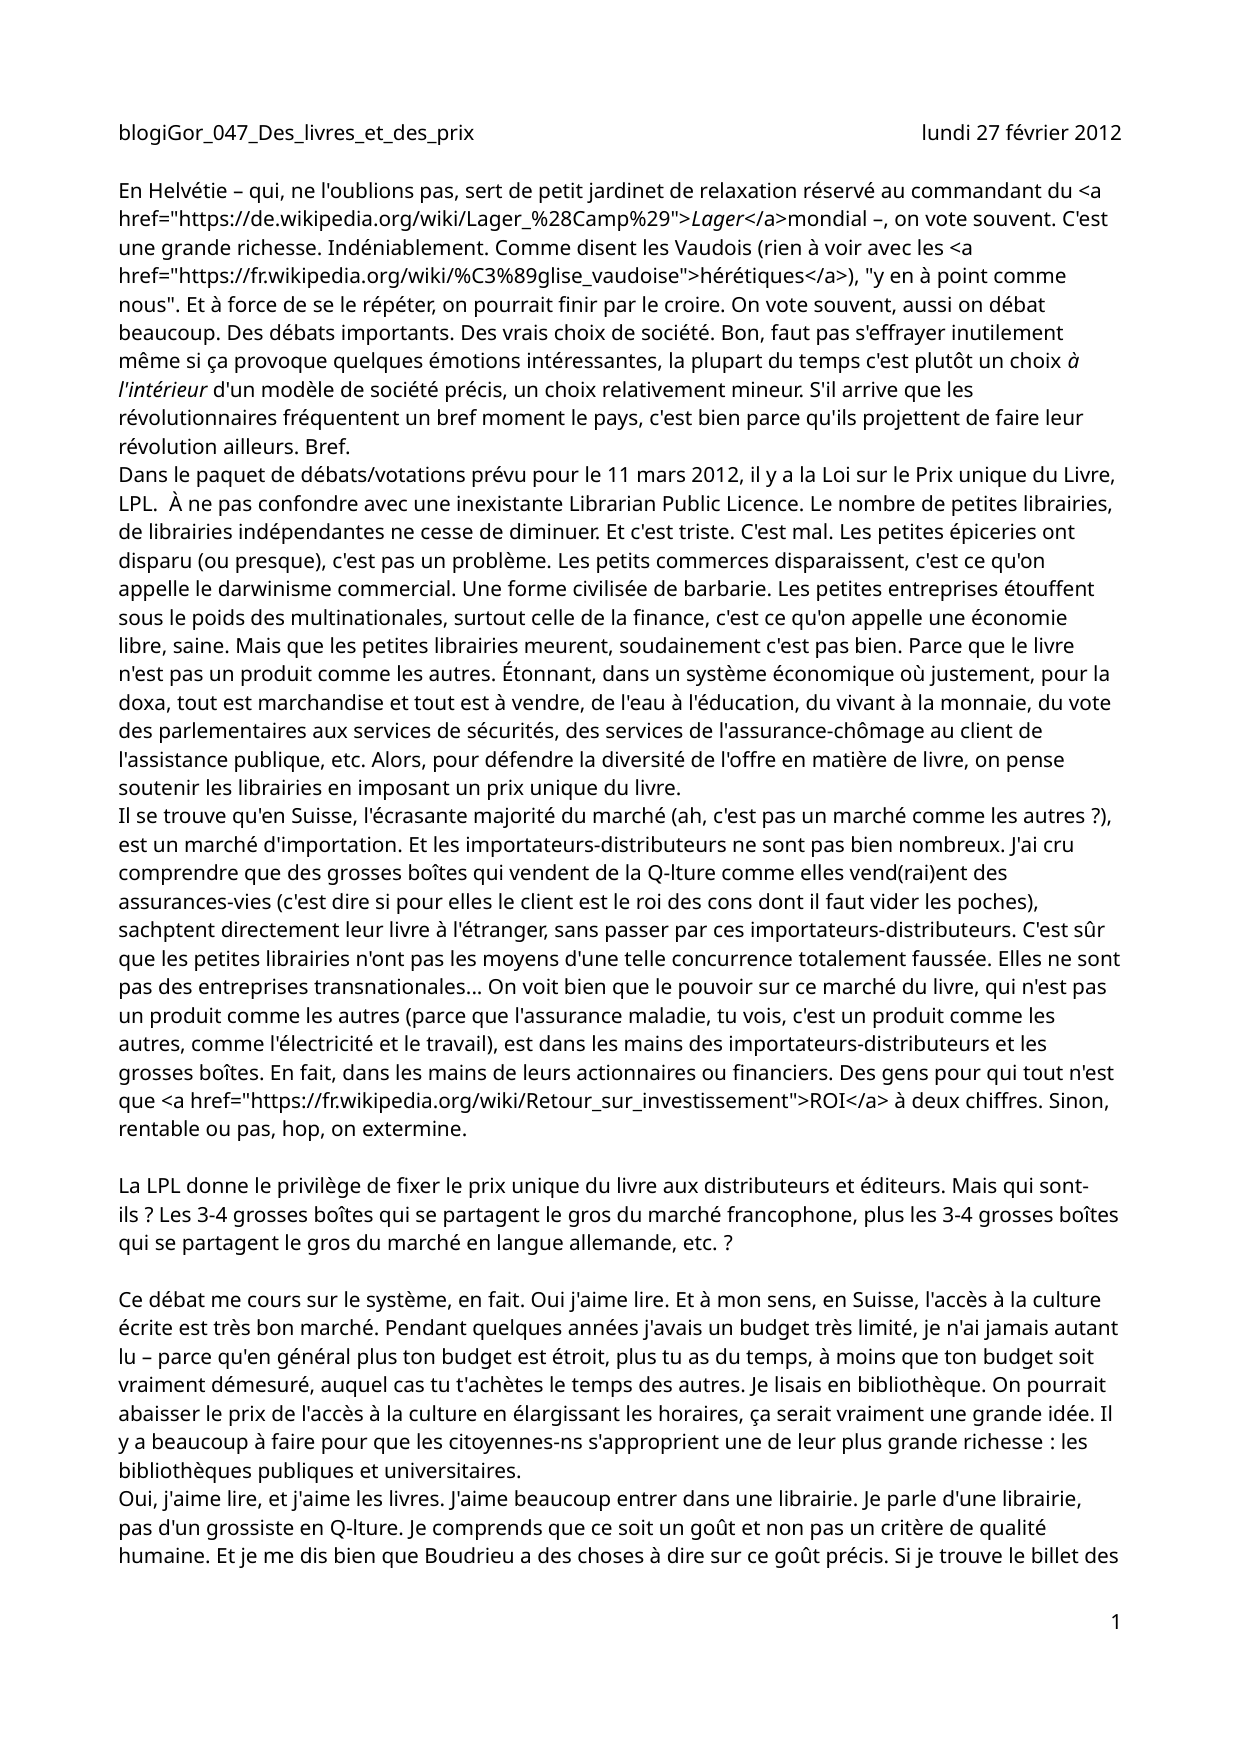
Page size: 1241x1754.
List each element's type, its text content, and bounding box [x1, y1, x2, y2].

text La LPL donne le privilège de fixer le prix unique du livre aux distributeurs et éditeurs. Mais qui sont-ils ? Les 3-4 grosses boîtes qui se partagent le gros du marché francophone, plus les 3-4 grosses boîtes qui se partagent le gros du marché en langue allemande, etc. ? [118, 1171, 1122, 1257]
text Il se trouve qu'en Suisse, l'écrasante majorité du marché (ah, c'est pas un marché comme les autres ?), est un marché d'importation. Et les importateurs-distributeurs ne sont pas bien nombreux. J'ai cru comprendre que des grosses boîtes qui vendent de la Q-lture comme elles vend(rai)ent des assurances-vies (c'est dire si pour elles le client est le roi des cons dont il faut vider les poches), sachptent directement leur livre à l'étranger, sans passer par ces importateurs-distributeurs. C'est sûr que les petites librairies n'ont pas les moyens d'une telle concurrence totalement faussée. Elles ne sont pas des entreprises transnationales... On voit bien que le pouvoir sur ce marché du livre, qui n'est pas un produit comme les autres (parce que l'assurance maladie, tu vois, c'est un produit comme les autres, comme l'électricité et le travail), est dans les mains des importateurs-distributeurs et les grosses boîtes. En fait, dans les mains de leurs actionnaires ou financiers. Des gens pour qui tout n'est que <a href="https://fr.wikipedia.org/wiki/Retour_sur_investissement">ROI</a> à deux chiffres. Sinon, rentable ou pas, hop, on extermine. [118, 802, 1122, 1143]
text Oui, j'aime lire, et j'aime les livres. J'aime beaucoup entrer dans une librairie. Je parle d'une librairie, pas d'un grossiste en Q-lture. Je comprends que ce soit un goût et non pas un critère de qualité humaine. Et je me dis bien que Boudrieu a des choses à dire sur ce goût précis. Si je trouve le billet des [118, 1484, 1122, 1569]
text Dans le paquet de débats/votations prévu pour le 11 mars 2012, il y a la Loi sur le Prix unique du Livre, LPL. À ne pas confondre avec une inexistante Librarian Public Licence. Le nombre de petites librairies, de librairies indépendantes ne cesse de diminuer. Et c'est triste. C'est mal. Les petites épiceries ont disparu (ou presque), c'est pas un problème. Les petits commerces disparaissent, c'est ce qu'on appelle le darwinisme commercial. Une forme civilisée de barbarie. Les petites entreprises étouffent sous le poids des multinationales, surtout celle de la finance, c'est ce qu'on appelle une économie libre, saine. Mais que les petites librairies meurent, soudainement c'est pas bien. Parce que le livre n'est pas un produit comme les autres. Étonnant, dans un système économique où justement, pour la doxa, tout est marchandise et tout est à vendre, de l'eau à l'éducation, du vivant à la monnaie, du vote des parlementaires aux services de sécurités, des services de l'assurance-chômage au client de l'assistance publique, etc. Alors, pour défendre la diversité de l'offre en matière de livre, on pense soutenir les librairies en imposant un prix unique du livre. [118, 460, 1122, 802]
text En Helvétie – qui, ne l'oublions pas, sert de petit jardinet de relaxation réservé au commandant du <a href="https://de.wikipedia.org/wiki/Lager_%28Camp%29">Lager</a>mondial –, on vote souvent. C'est une grande richesse. Indéniablement. Comme disent les Vaudois (rien à voir avec les <a href="https://fr.wikipedia.org/wiki/%C3%89glise_vaudoise">hérétiques</a>), "y en à point comme nous". Et à force de se le répéter, on pourrait finir par le croire. On vote souvent, aussi on débat beaucoup. Des débats importants. Des vrais choix de société. Bon, faut pas s'effrayer inutilement même si ça provoque quelques émotions intéressantes, la plupart du temps c'est plutôt un choix à l'intérieur d'un modèle de société précis, un choix relativement mineur. S'il arrive que les révolutionnaires fréquentent un bref moment le pays, c'est bien parce qu'ils projettent de faire leur révolution ailleurs. Bref. [118, 176, 1122, 460]
text Ce débat me cours sur le système, en fait. Oui j'aime lire. Et à mon sens, en Suisse, l'accès à la culture écrite est très bon marché. Pendant quelques années j'avais un budget très limité, je n'ai jamais autant lu – parce qu'en général plus ton budget est étroit, plus tu as du temps, à moins que ton budget soit vraiment démesuré, auquel cas tu t'achètes le temps des autres. Je lisais en bibliothèque. On pourrait abaisser le prix de l'accès à la culture en élargissant les horaires, ça serait vraiment une grande idée. Il y a beaucoup à faire pour que les citoyennes-ns s'approprient une de leur plus grande richesse : les bibliothèques publiques et universitaires. [118, 1285, 1122, 1484]
